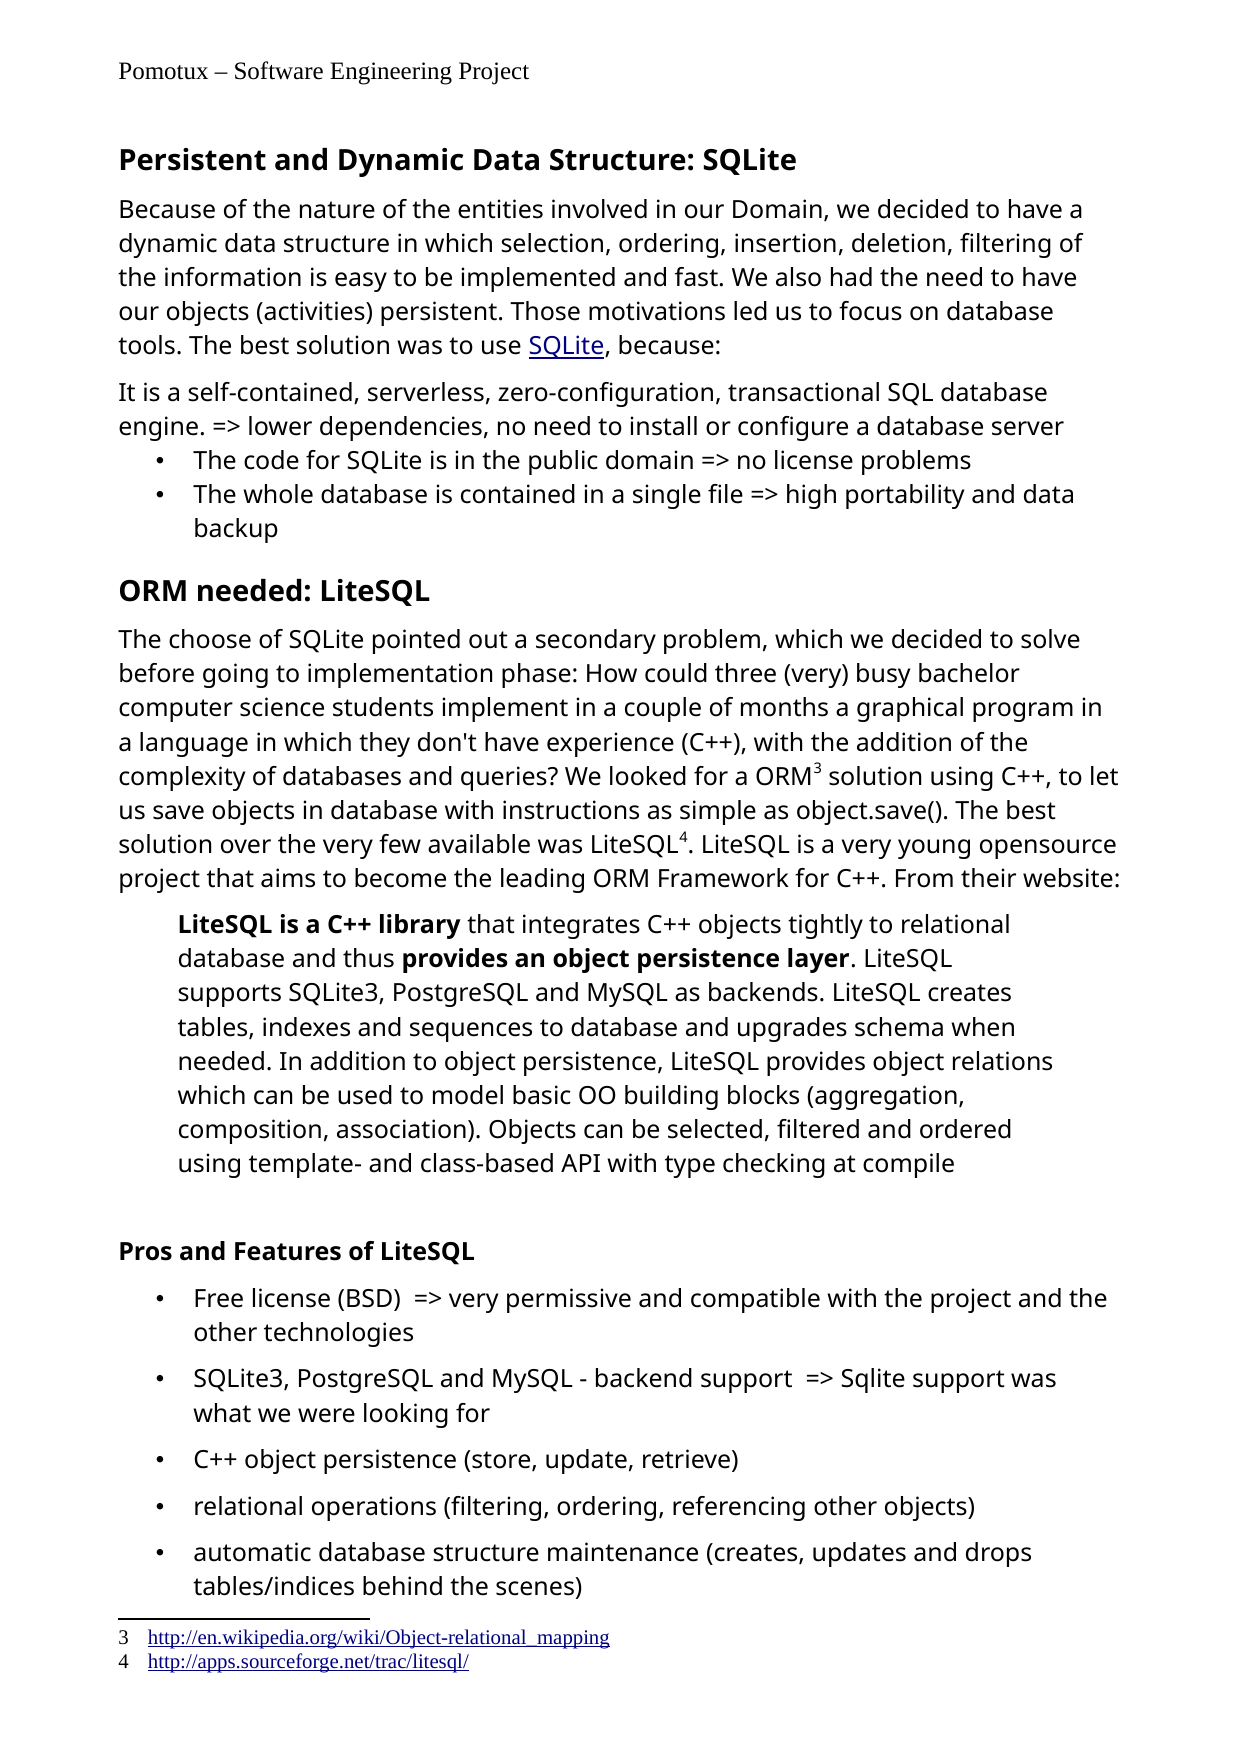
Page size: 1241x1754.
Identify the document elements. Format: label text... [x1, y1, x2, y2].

text It is a self-contained, serverless, zero-configuration, transactional SQL database engine. => lower dependencies, no need to install or configure a database server [118, 374, 1122, 443]
subtitle ORM needed: LiteSQL [43, 570, 1122, 609]
subtitle Pros and Features of LiteSQL [118, 1234, 1122, 1268]
text http://apps.sourceforge.net/trac/litesql/ [118, 1649, 1122, 1673]
list Free license (BSD) => very permissive and compatible with the project and the other technologies [156, 1281, 1122, 1349]
text The choose of SQLite pointed out a secondary problem, which we decided to solve before going to implementation phase: How could three (very) busy bachelor computer science students implement in a couple of months a graphical program in a language in which they don't have experience (C++), with the addition of the complexity of databases and queries? We looked for a ORM solution using C++, to let us save objects in database with instructions as simple as object.save(). The best solution over the very few available was LiteSQL. LiteSQL is a very young opensource project that aims to become the leading ORM Framework for C++. From their website: [118, 622, 1122, 894]
text LiteSQL is a C++ library that integrates C++ objects tightly to relational database and thus provides an object persistence layer. LiteSQL supports SQLite3, PostgreSQL and MySQL as backends. LiteSQL creates tables, indexes and sequences to database and upgrades schema when needed. In addition to object persistence, LiteSQL provides object relations which can be used to model basic OO building blocks (aggregation, composition, association). Objects can be selected, filtered and ordered using template- and class-based API with type checking at compile [177, 907, 1063, 1179]
list relational operations (filtering, ordering, referencing other objects) [156, 1488, 1122, 1522]
list SQLite3, PostgreSQL and MySQL - backend support => Sqlite support was what we were looking for [156, 1361, 1122, 1429]
list C++ object persistence (store, update, retrieve) [156, 1442, 1122, 1476]
list automatic database structure maintenance (creates, updates and drops tables/indices behind the scenes) [156, 1535, 1122, 1603]
list The code for SQLite is in the public domain => no license problems [156, 443, 1122, 477]
text http://en.wikipedia.org/wiki/Object-relational_mapping [118, 1625, 1122, 1649]
list The whole database is contained in a single file => high portability and data backup [156, 477, 1122, 545]
text Because of the nature of the entities involved in our Domain, we decided to have a dynamic data structure in which selection, ordering, insertion, deletion, filtering of the information is easy to be implemented and fast. We also had the need to have our objects (activities) persistent. Those motivations led us to focus on database tools. The best solution was to use SQLite, because: [118, 192, 1122, 362]
subtitle Persistent and Dynamic Data Structure: SQLite [118, 139, 1122, 179]
